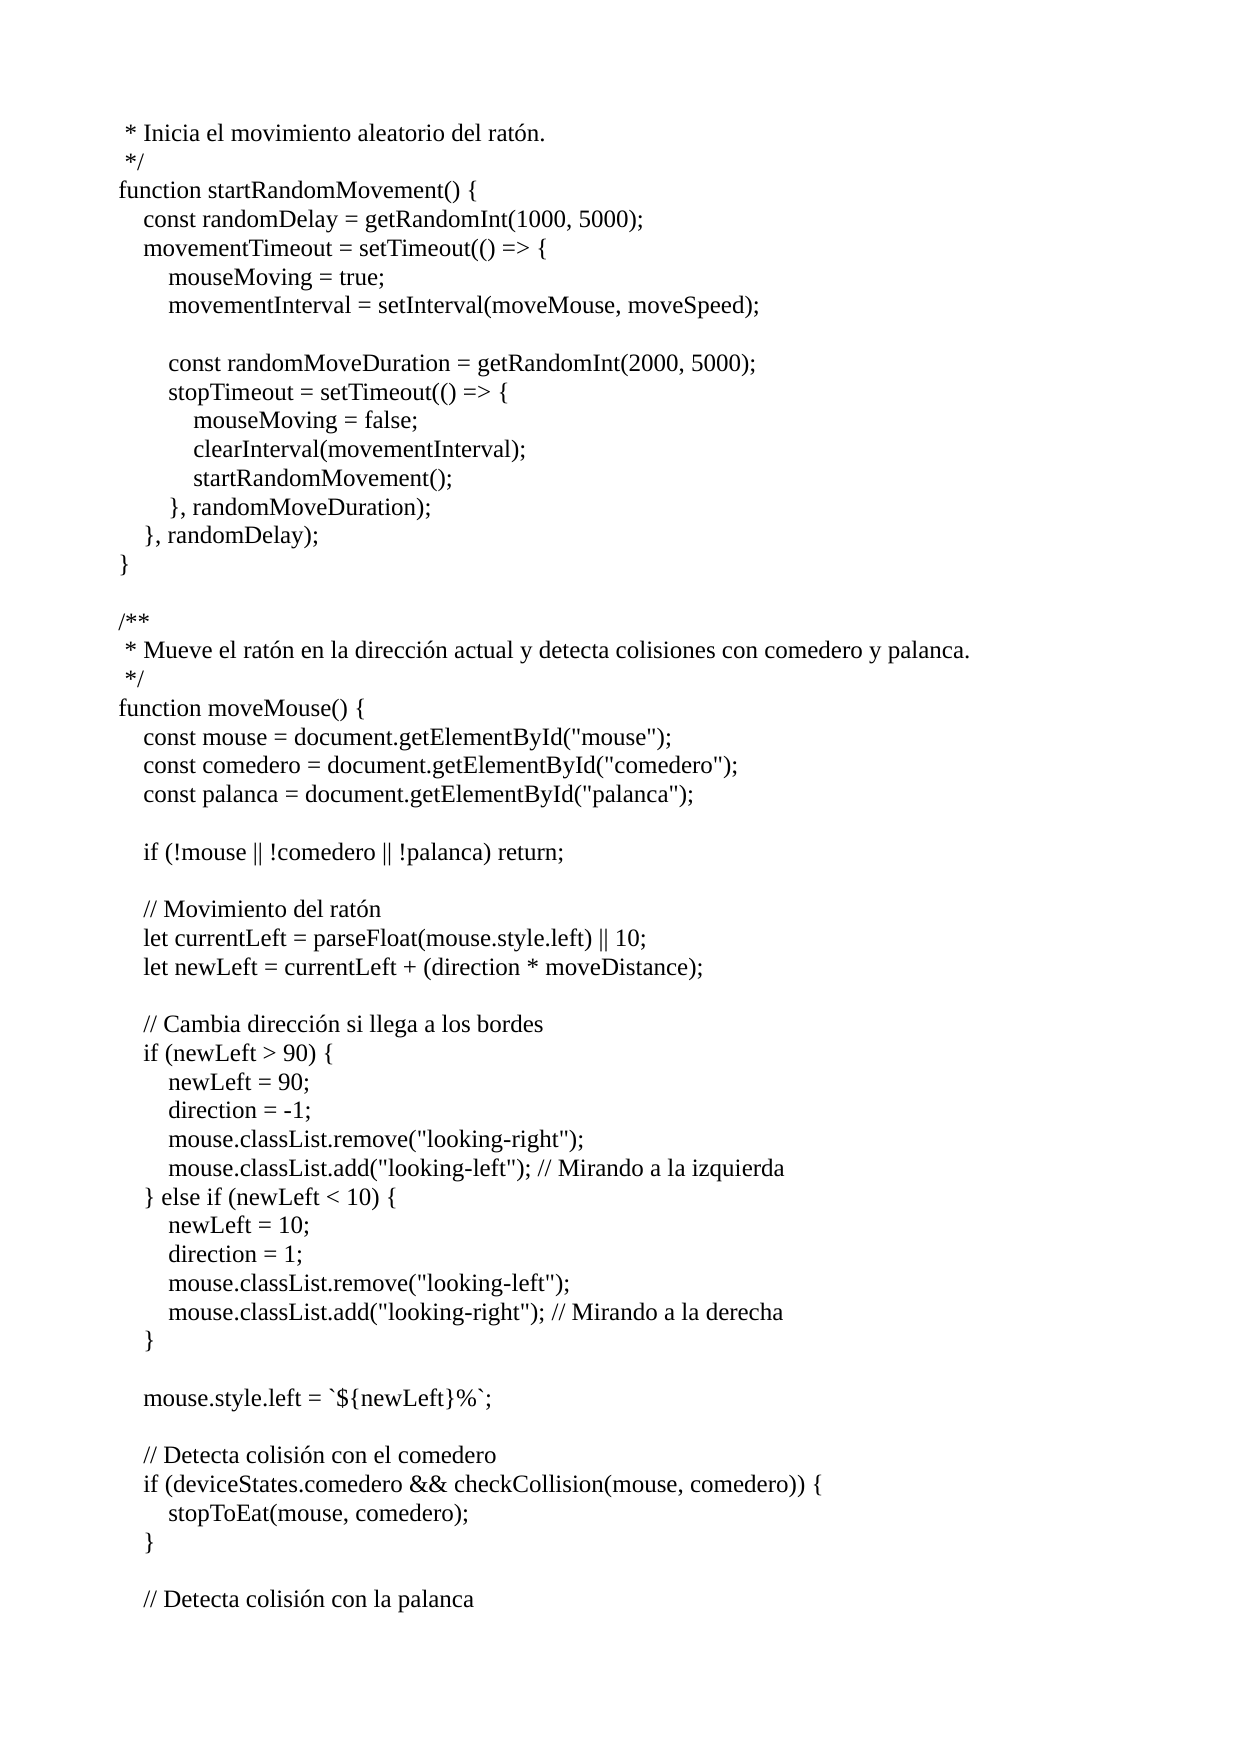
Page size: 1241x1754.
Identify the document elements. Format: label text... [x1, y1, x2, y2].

text mouse.classList.add("looking-left"); // Mirando a la izquierda [118, 1153, 1122, 1182]
text */ [118, 664, 1122, 693]
text const comedero = document.getElementById("comedero"); [118, 751, 1122, 779]
text if (newLeft > 90) { [118, 1038, 1122, 1067]
text } else if (newLeft < 10) { [118, 1182, 1122, 1211]
text mouseMoving = true; [118, 262, 1122, 291]
text if (!mouse || !comedero || !palanca) return; [118, 837, 1122, 866]
text const randomDelay = getRandomInt(1000, 5000); [118, 204, 1122, 233]
text const palanca = document.getElementById("palanca"); [118, 779, 1122, 808]
text if (deviceStates.comedero && checkCollision(mouse, comedero)) { [118, 1469, 1122, 1498]
text newLeft = 10; [118, 1211, 1122, 1239]
text let currentLeft = parseFloat(mouse.style.left) || 10; [118, 923, 1122, 952]
text const randomMoveDuration = getRandomInt(2000, 5000); [118, 348, 1122, 377]
text clearInterval(movementInterval); [118, 434, 1122, 463]
text movementTimeout = setTimeout(() => { [118, 233, 1122, 262]
text // Cambia dirección si llega a los bordes [118, 1009, 1122, 1038]
text * Mueve el ratón en la dirección actual y detecta colisiones con comedero y palanca. [118, 636, 1122, 664]
text direction = -1; [118, 1096, 1122, 1124]
text * Inicia el movimiento aleatorio del ratón. [118, 118, 1122, 147]
text const mouse = document.getElementById("mouse"); [118, 722, 1122, 751]
text let newLeft = currentLeft + (direction * moveDistance); [118, 952, 1122, 981]
text stopTimeout = setTimeout(() => { [118, 377, 1122, 406]
text } [118, 1326, 1122, 1354]
text mouse.classList.remove("looking-right"); [118, 1124, 1122, 1153]
text mouse.classList.add("looking-right"); // Mirando a la derecha [118, 1297, 1122, 1326]
text mouse.style.left = `${newLeft}%`; [118, 1383, 1122, 1412]
text mouseMoving = false; [118, 406, 1122, 434]
text // Movimiento del ratón [118, 894, 1122, 923]
text // Detecta colisión con el comedero [118, 1441, 1122, 1469]
text startRandomMovement(); [118, 463, 1122, 492]
text }, randomMoveDuration); [118, 492, 1122, 521]
text // Detecta colisión con la palanca [118, 1584, 1122, 1613]
text direction = 1; [118, 1239, 1122, 1268]
text mouse.classList.remove("looking-left"); [118, 1268, 1122, 1297]
text function startRandomMovement() { [118, 176, 1122, 204]
text */ [118, 147, 1122, 176]
text function moveMouse() { [118, 693, 1122, 722]
text } [118, 1527, 1122, 1556]
text } [118, 549, 1122, 578]
text newLeft = 90; [118, 1067, 1122, 1096]
text stopToEat(mouse, comedero); [118, 1498, 1122, 1527]
text /** [118, 607, 1122, 636]
text movementInterval = setInterval(moveMouse, moveSpeed); [118, 291, 1122, 319]
text }, randomDelay); [118, 521, 1122, 549]
